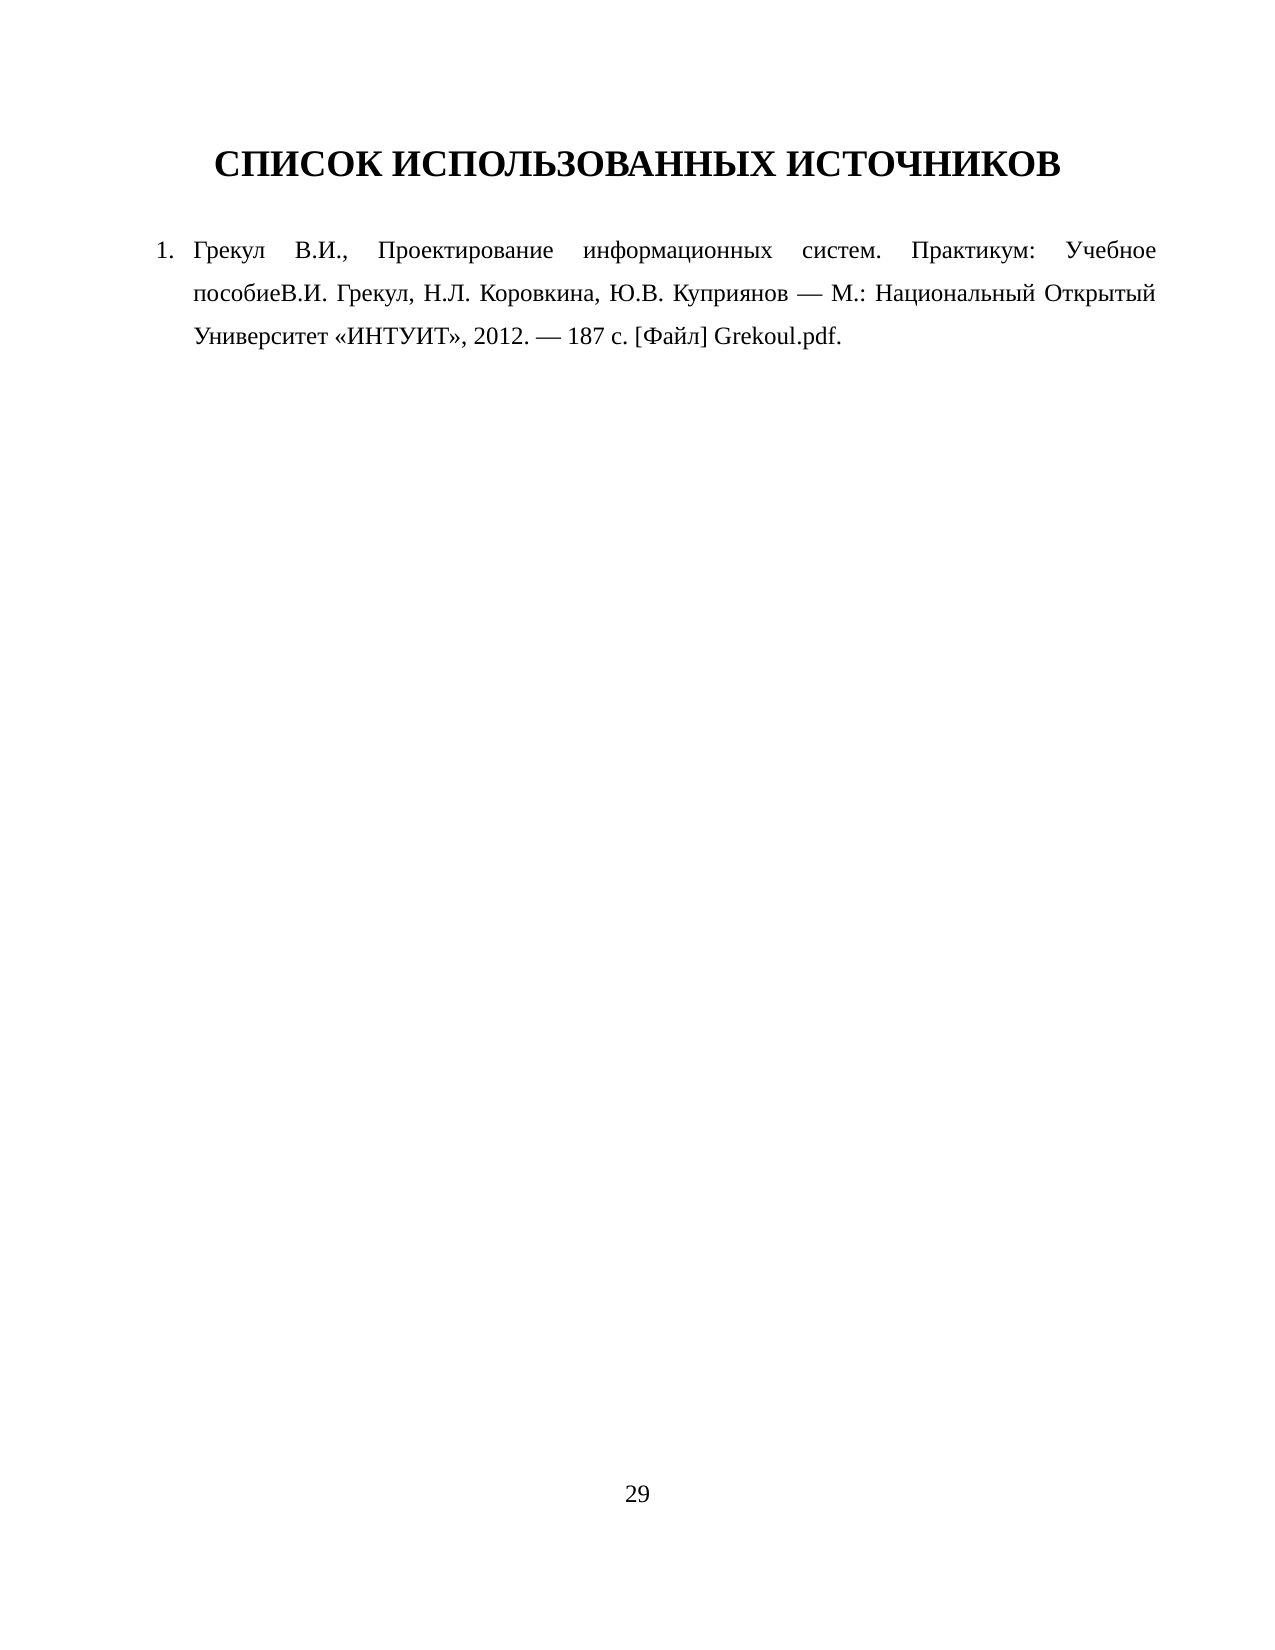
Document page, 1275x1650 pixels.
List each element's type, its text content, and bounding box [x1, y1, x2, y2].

list Грекул В.И., Проектирование информационных систем. Практикум: Учебное пособиеВ.И. Грекул, Н.Л. Коровкина, Ю.В. Куприянов — М.: Национальный Открытый Университет «ИНТУИТ», 2012. — 187 с. [Файл] Grekoul.pdf. [156, 235, 1157, 350]
subtitle СПИСОК ИСПОЛЬЗОВАННЫХ ИСТОЧНИКОВ [118, 142, 1157, 185]
